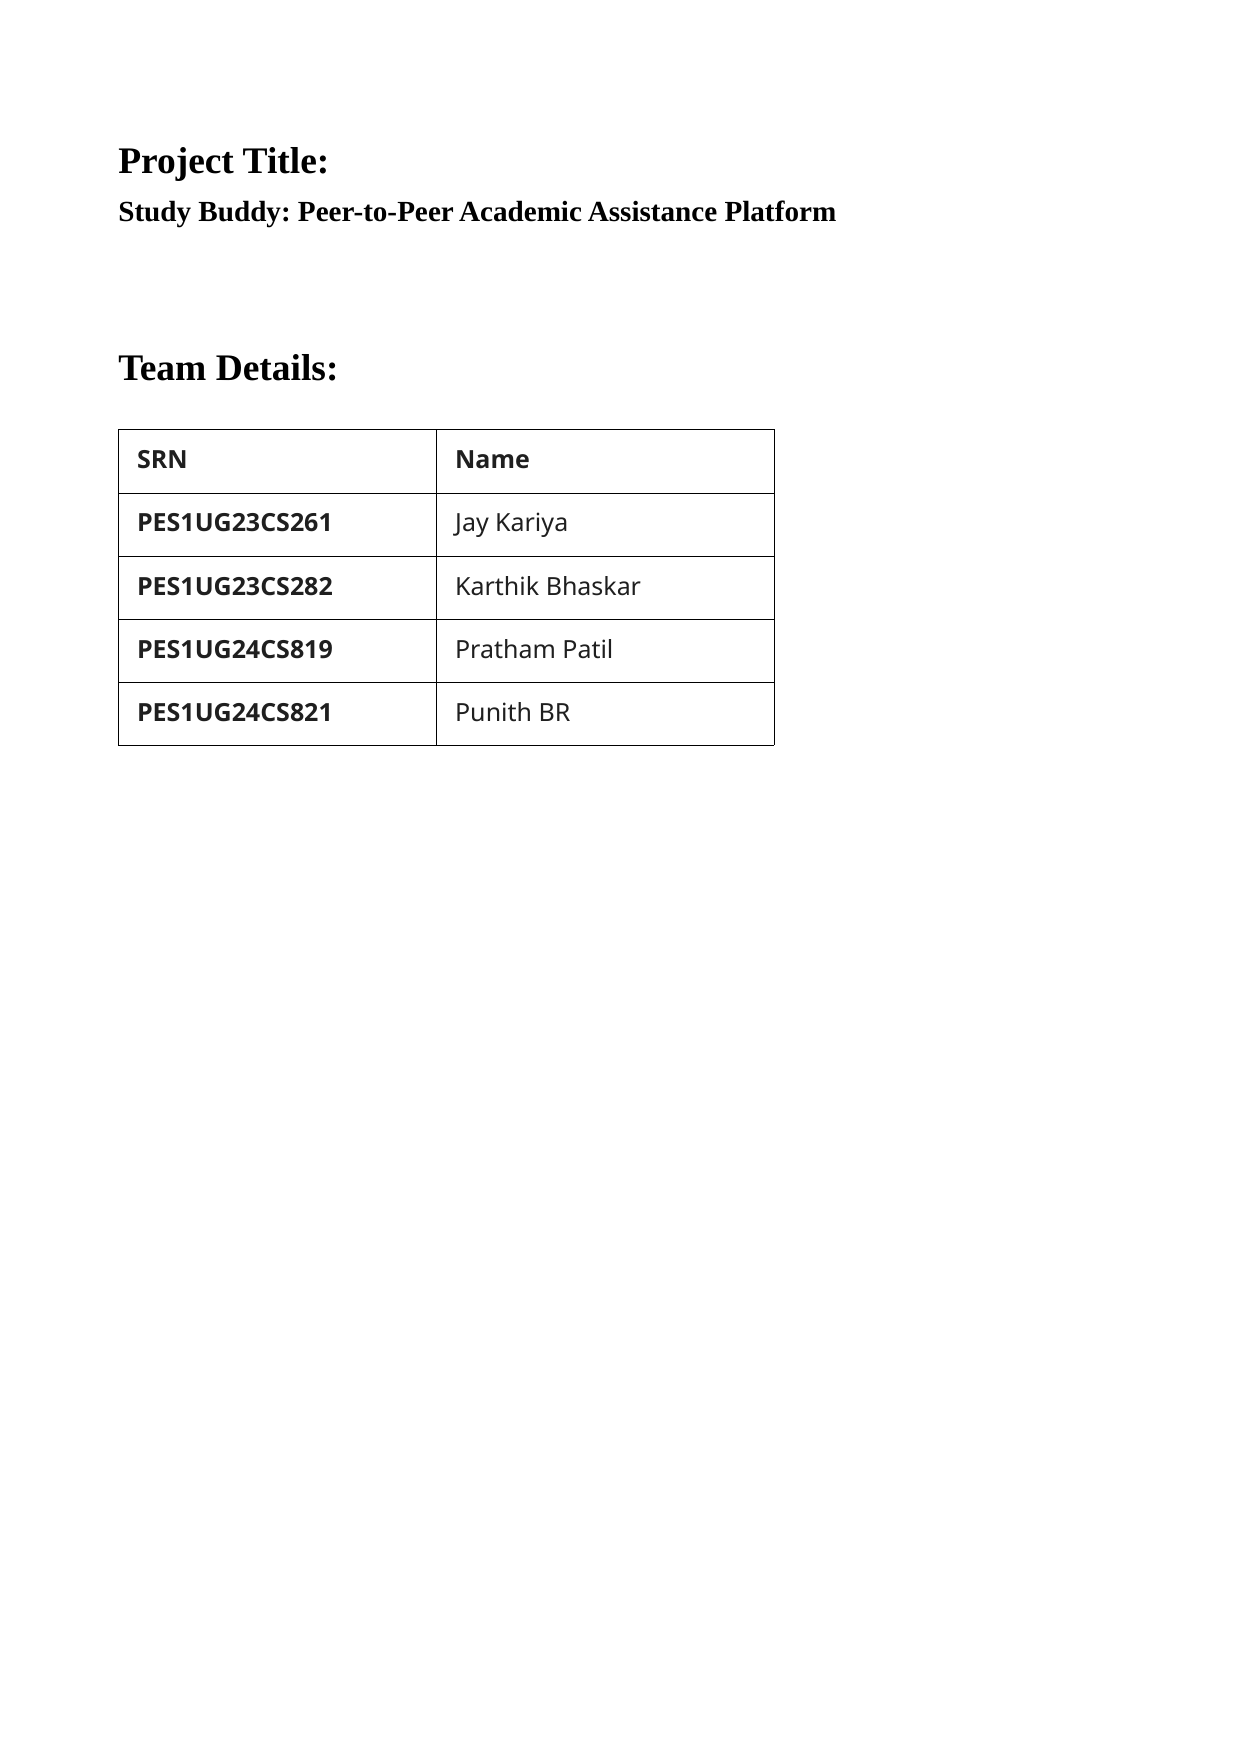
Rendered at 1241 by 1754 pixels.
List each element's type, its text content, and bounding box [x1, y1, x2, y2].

table_cell Karthik Bhaskar [437, 557, 774, 619]
table_cell PES1UG23CS282 [119, 557, 436, 619]
subtitle Team Details: [118, 345, 1122, 388]
table_cell Pratham Patil [437, 620, 774, 682]
table_header Name [437, 430, 774, 492]
subtitle Project Title: [118, 139, 1122, 182]
table_cell PES1UG24CS819 [119, 620, 436, 682]
table_header SRN [119, 430, 436, 492]
table_cell Punith BR [437, 683, 774, 745]
table_cell PES1UG24CS821 [119, 683, 436, 745]
table_cell Jay Kariya [437, 494, 774, 556]
table_cell PES1UG23CS261 [119, 494, 436, 556]
text Study Buddy: Peer-to-Peer Academic Assistance Platform [118, 194, 1122, 228]
